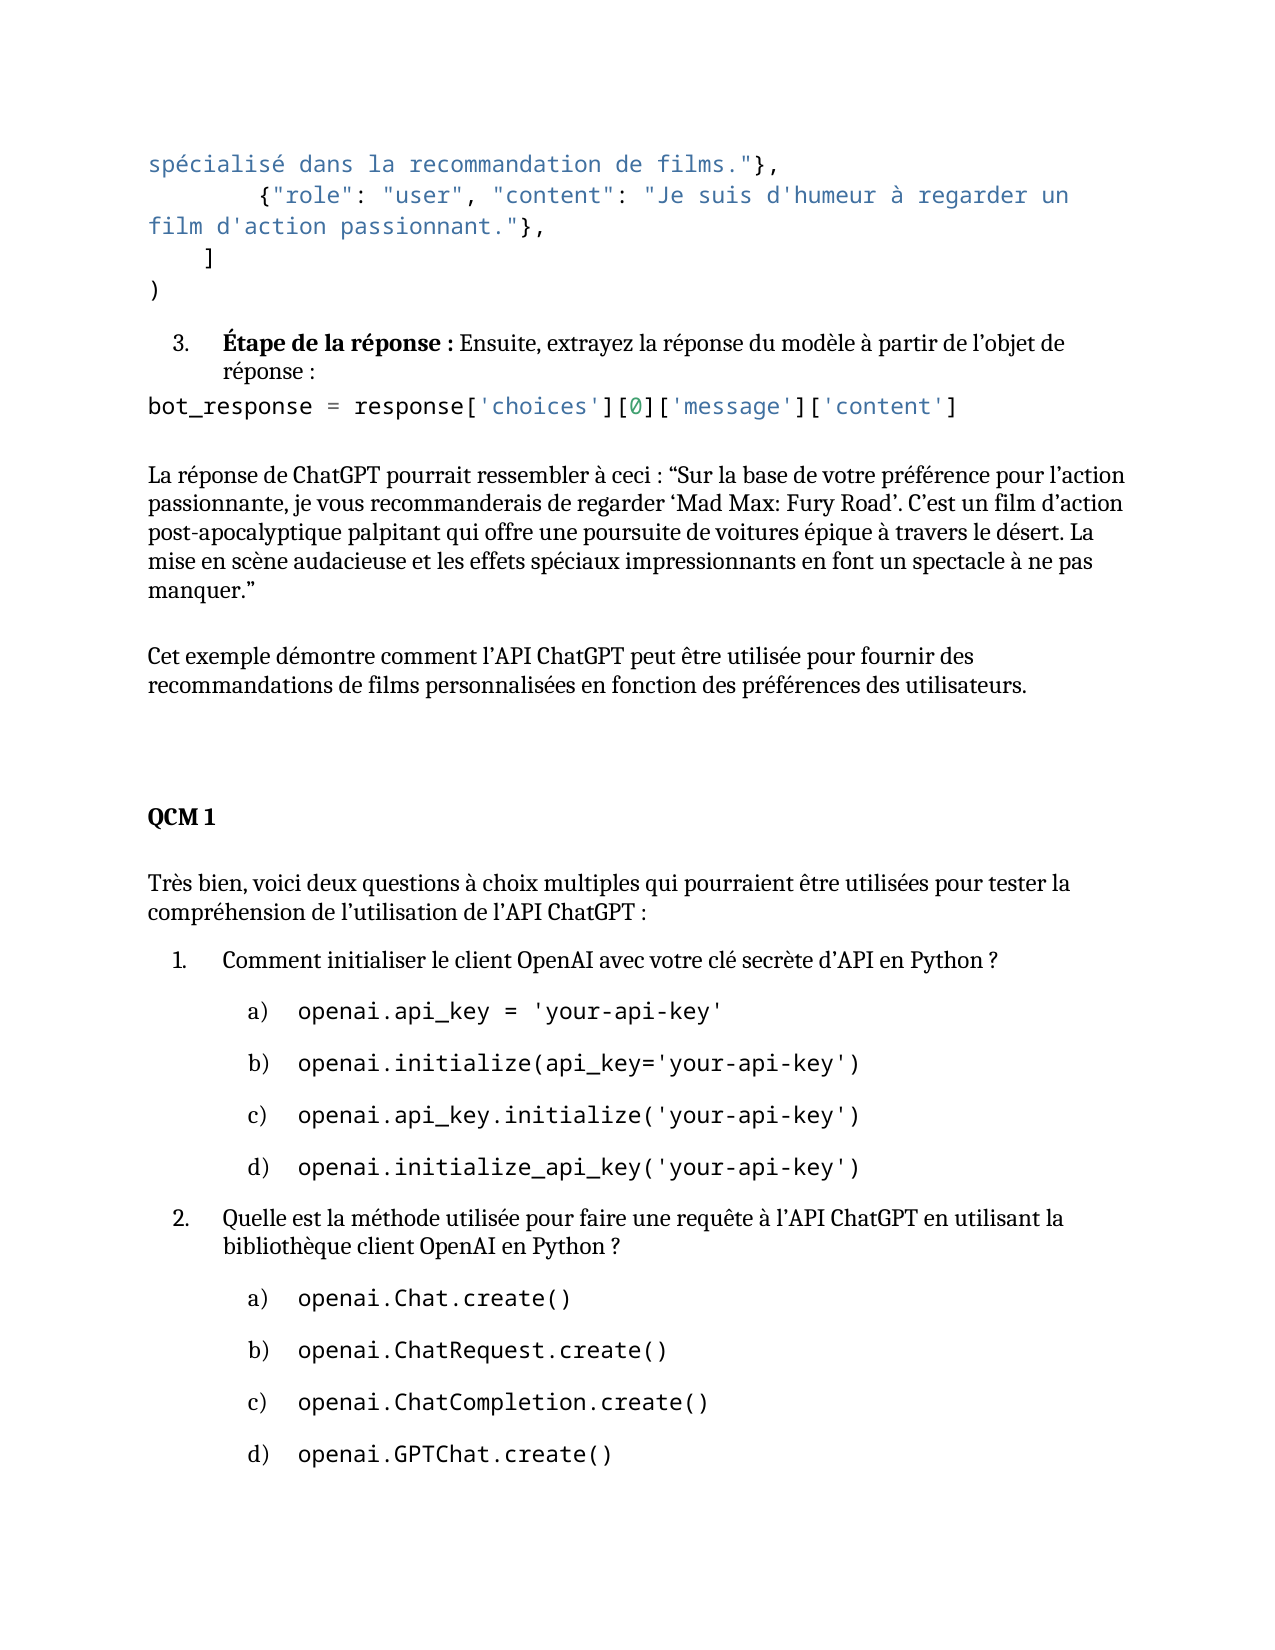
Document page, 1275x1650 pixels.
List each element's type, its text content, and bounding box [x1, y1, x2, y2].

text QCM 1 [148, 803, 1127, 832]
list Étape de la réponse : Ensuite, extrayez la réponse du modèle à partir de l’objet de réponse : [173, 328, 1127, 386]
list openai.initialize(api_key='your-api-key') [248, 1047, 1127, 1078]
list openai.api_key.initialize('your-api-key') [248, 1099, 1127, 1131]
list Quelle est la méthode utilisée pour faire une requête à l’API ChatGPT en utilisant la bibliothèque client OpenAI en Python ? [173, 1203, 1127, 1261]
text spécialisé dans la recommandation de films."}, {"role": "user", "content": "Je suis d'humeur à regarder un film d'action passionnant."}, ] ) [148, 148, 1127, 304]
list openai.ChatRequest.create() [248, 1334, 1127, 1365]
text bot_response = response['choices'][0]['message']['content'] [148, 390, 1127, 421]
list openai.api_key = 'your-api-key' [248, 995, 1127, 1026]
text Cet exemple démontre comment l’API ChatGPT peut être utilisée pour fournir des recommandations de films personnalisées en fonction des préférences des utilisateurs. [148, 642, 1127, 699]
list openai.ChatCompletion.create() [248, 1386, 1127, 1417]
list openai.initialize_api_key('your-api-key') [248, 1151, 1127, 1183]
list Comment initialiser le client OpenAI avec votre clé secrète d’API en Python ? [173, 946, 1127, 974]
list openai.Chat.create() [248, 1282, 1127, 1313]
list openai.GPTChat.create() [248, 1438, 1127, 1469]
text La réponse de ChatGPT pourrait ressembler à ceci : “Sur la base de votre préférence pour l’action passionnante, je vous recommanderais de regarder ‘Mad Max: Fury Road’. C’est un film d’action post-apocalyptique palpitant qui offre une poursuite de voitures épique à travers le désert. La mise en scène audacieuse et les effets spéciaux impressionnants en font un spectacle à ne pas manquer.” [148, 461, 1127, 604]
text Très bien, voici deux questions à choix multiples qui pourraient être utilisées pour tester la compréhension de l’utilisation de l’API ChatGPT : [148, 869, 1127, 927]
